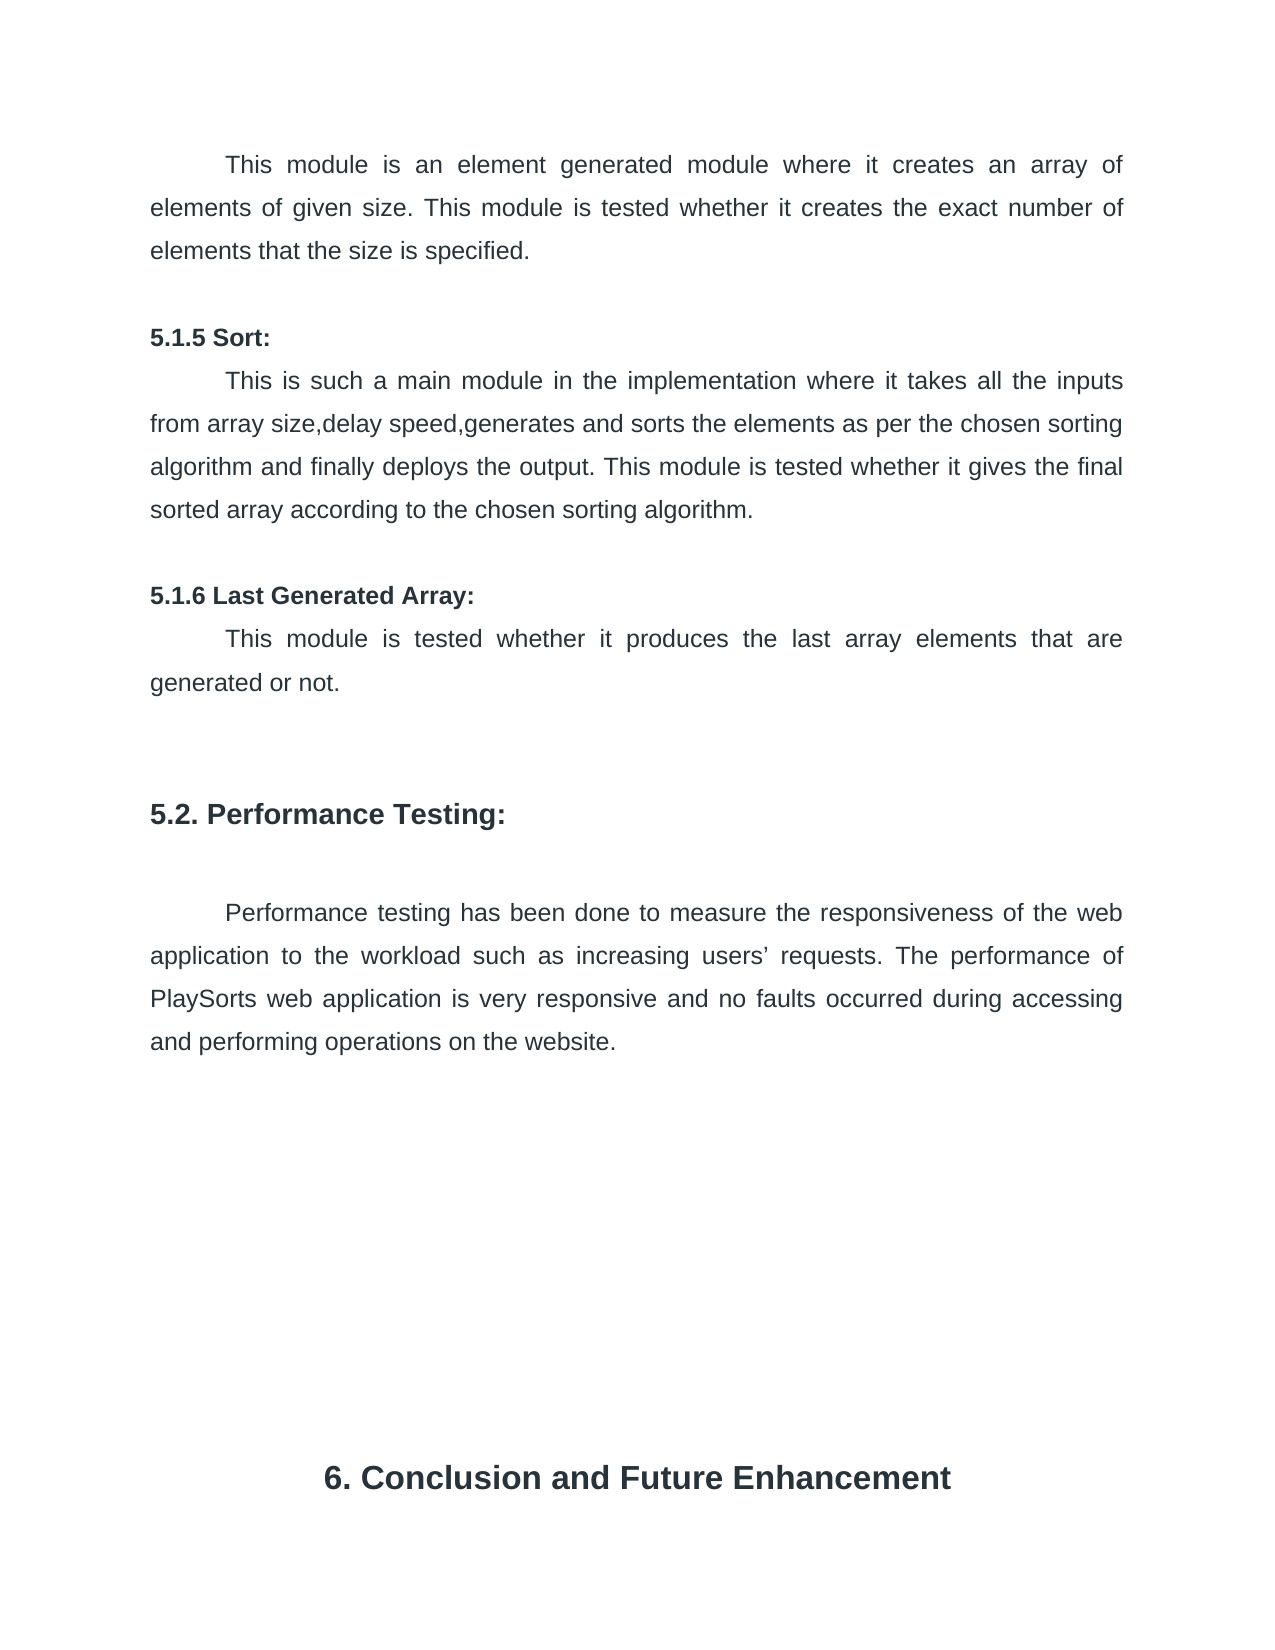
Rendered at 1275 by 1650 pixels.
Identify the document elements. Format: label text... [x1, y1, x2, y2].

text Performance testing has been done to measure the responsiveness of the web application to the workload such as increasing users’ requests. The performance of PlaySorts web application is very responsive and no faults occurred during accessing and performing operations on the website. [150, 897, 1125, 1056]
text This is such a main module in the implementation where it takes all the inputs from array size,delay speed,generates and sorts the elements as per the chosen sorting algorithm and finally deploys the output. This module is tested whether it gives the final sorted array according to the chosen sorting algorithm. [150, 366, 1125, 524]
text 6. Conclusion and Future Enhancement [150, 1458, 1125, 1497]
text 5.1.5 Sort: [150, 322, 1125, 351]
text This module is tested whether it produces the last array elements that are generated or not. [150, 624, 1125, 696]
text This module is an element generated module where it creates an array of elements of given size. This module is tested whether it creates the exact number of elements that the size is specified. [150, 150, 1125, 265]
text 5.1.6 Last Generated Array: [150, 581, 1125, 610]
text 5.2. Performance Testing: [150, 797, 1125, 830]
